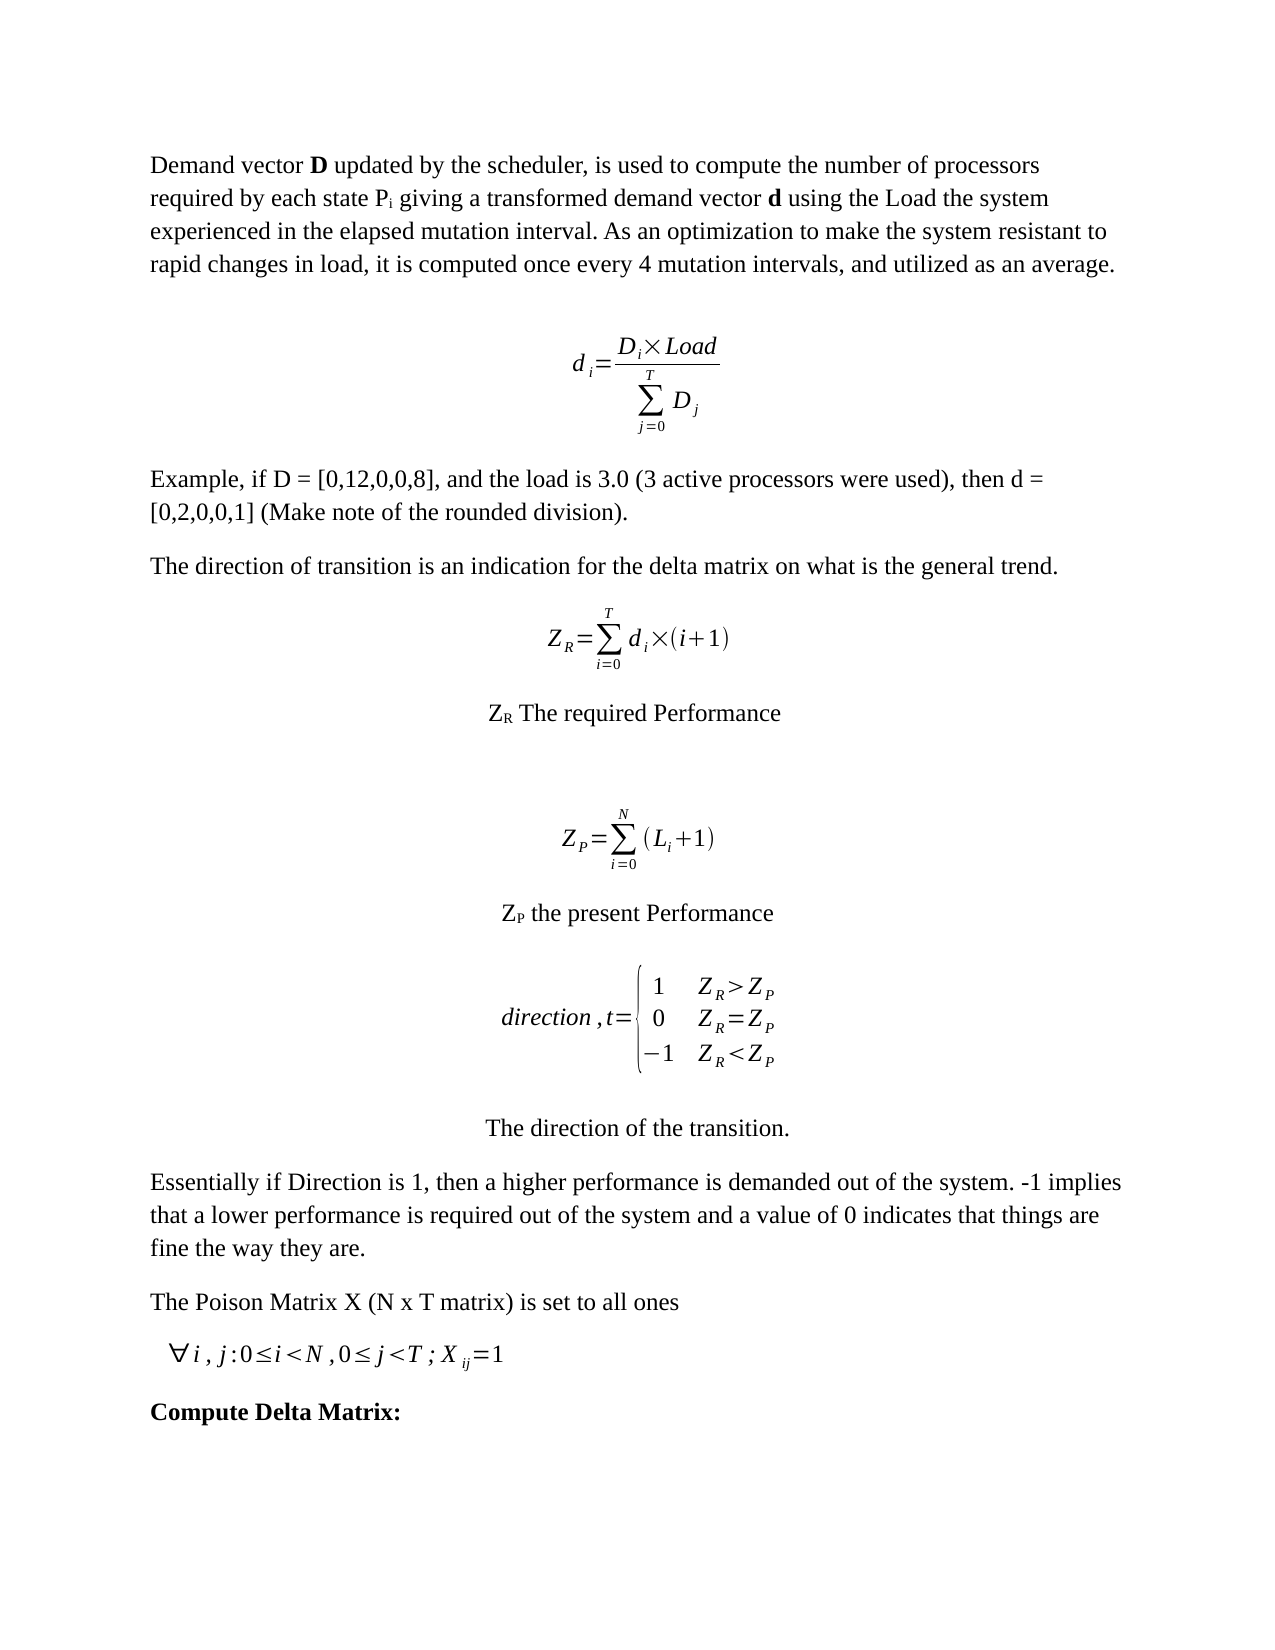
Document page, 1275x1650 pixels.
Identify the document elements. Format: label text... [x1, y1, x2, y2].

text Essentially if Direction is 1, then a higher performance is demanded out of the system. -1 implies that a lower performance is required out of the system and a value of 0 indicates that things are fine the way they are. [150, 1167, 1125, 1262]
text Demand vector D updated by the scheduler, is used to compute the number of processors required by each state Pi giving a transformed demand vector d using the Load the system experienced in the elapsed mutation interval. As an optimization to make the system resistant to rapid changes in load, it is computed once every 4 mutation intervals, and utilized as an average. [150, 150, 1125, 278]
text Example, if D = [0,12,0,0,8], and the load is 3.0 (3 active processors were used), then d = [0,2,0,0,1] (Make note of the rounded division). [150, 464, 1125, 526]
text The direction of the transition. [150, 1113, 1125, 1142]
text ZP the present Performance [150, 898, 1125, 926]
text Compute Delta Matrix: [150, 1397, 1125, 1426]
text The direction of transition is an indication for the delta matrix on what is the general trend. [150, 551, 1125, 580]
text ZR The required Performance [150, 698, 1125, 726]
text The Poison Matrix X (N x T matrix) is set to all ones [150, 1287, 1125, 1316]
